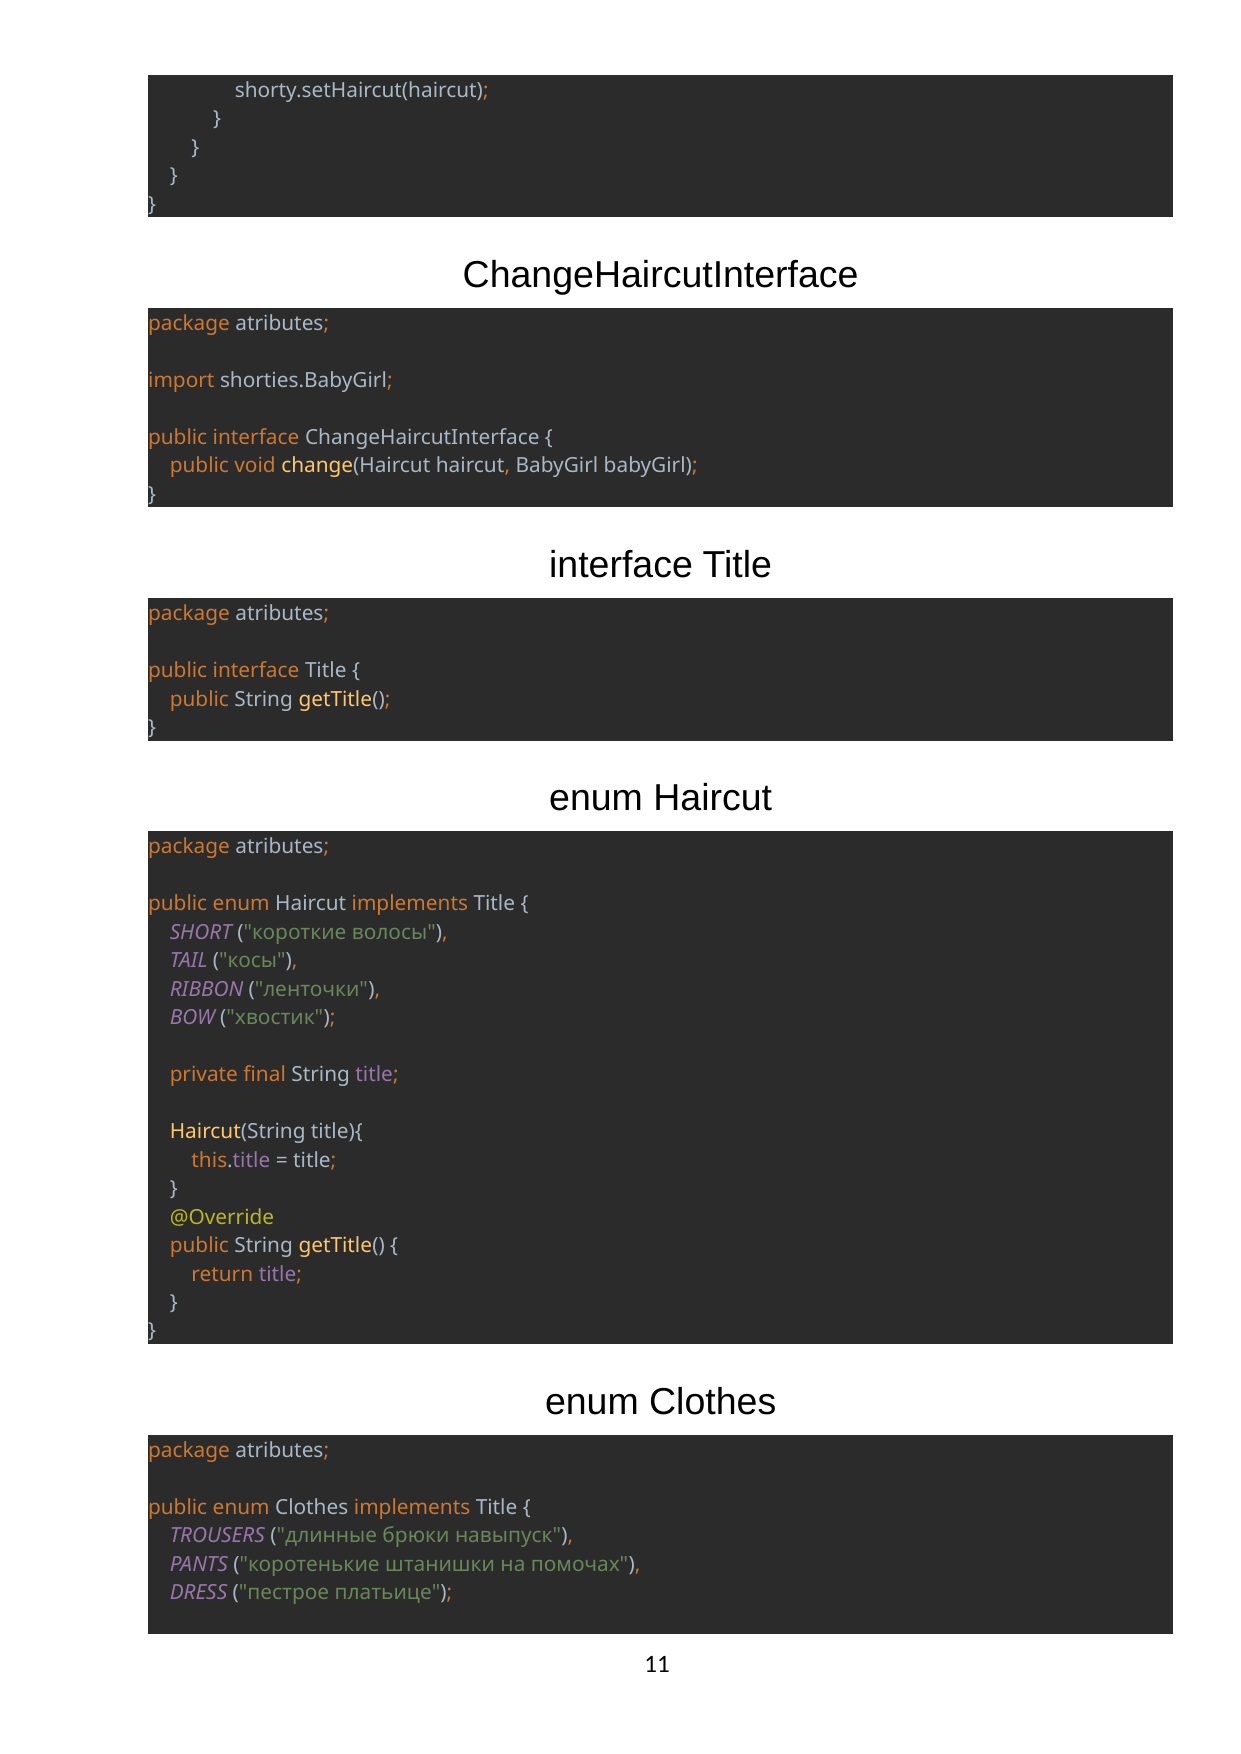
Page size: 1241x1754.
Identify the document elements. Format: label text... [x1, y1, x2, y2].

text package atributes; public enum Clothes implements Title { TROUSERS ("длинные брюки навыпуск"), PANTS ("коротенькие штанишки на помочах"), DRESS ("пестрое платьице"); [148, 1435, 1173, 1634]
subtitle enum Haircut [148, 776, 1173, 819]
subtitle enum Clothes [148, 1379, 1173, 1422]
text package atributes; public enum Haircut implements Title { SHORT ("короткие волосы"), TAIL ("косы"), RIBBON ("ленточки"), BOW ("хвостик"); private final String title; Haircut(String title){ this.title = title; } @Override public String getTitle() { return title; } } [148, 831, 1173, 1344]
subtitle ChangeHaircutInterface [148, 252, 1173, 295]
text package atributes; import shorties.BabyGirl; public interface ChangeHaircutInterface { public void change(Haircut haircut, BabyGirl babyGirl); } [148, 308, 1173, 507]
subtitle interface Title [148, 542, 1173, 586]
text package atributes; public interface Title { public String getTitle(); } [148, 598, 1173, 741]
text shorty.setHaircut(haircut); } } } } [148, 75, 1173, 217]
